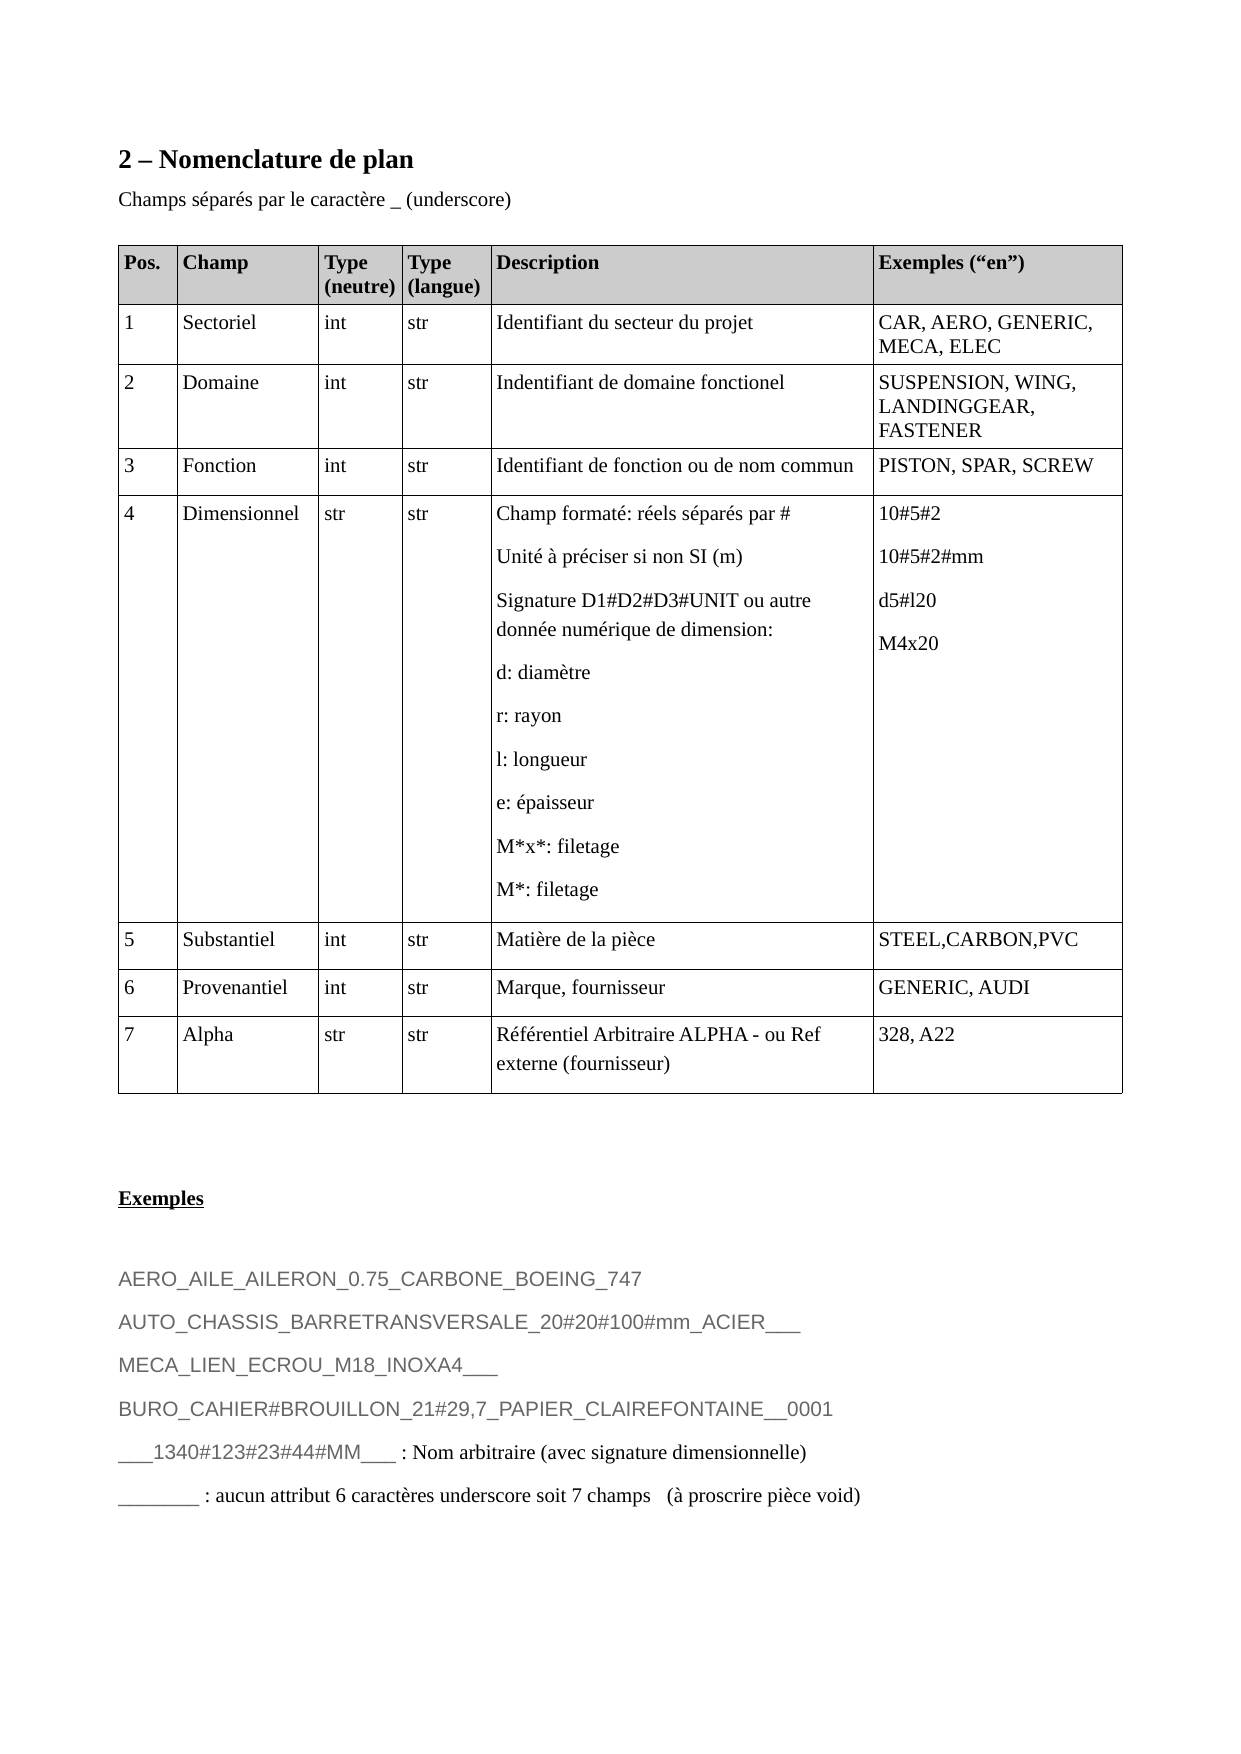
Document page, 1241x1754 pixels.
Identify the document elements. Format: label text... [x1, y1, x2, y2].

table_cell GENERIC, AUDI [874, 970, 1122, 1016]
table_cell int [319, 305, 402, 364]
text BURO_CAHIER#BROUILLON_21#29,7_PAPIER_CLAIREFONTAINE__0001 [118, 1396, 1122, 1420]
table_header Description [492, 246, 873, 304]
text Champs séparés par le caractère _ (underscore) [118, 187, 1122, 211]
table_cell Domaine [178, 365, 318, 448]
table_cell str [403, 449, 491, 495]
table_header Pos. [119, 246, 177, 304]
table_cell Alpha [178, 1017, 318, 1093]
table_cell int [319, 365, 402, 448]
table_cell int [319, 970, 402, 1016]
table_header Type (langue) [403, 246, 491, 304]
table_cell str [403, 923, 491, 969]
table_cell str [403, 496, 491, 922]
table_cell Référentiel Arbitraire ALPHA - ou Ref externe (fournisseur) [492, 1017, 873, 1093]
table_cell int [319, 449, 402, 495]
table_cell STEEL,CARBON,PVC [874, 923, 1122, 969]
table_cell Matière de la pièce [492, 923, 873, 969]
text AERO_AILE_AILERON_0.75_CARBONE_BOEING_747 [118, 1266, 1122, 1290]
table_cell Identifiant de fonction ou de nom commun [492, 449, 873, 495]
table_cell Fonction [178, 449, 318, 495]
subtitle Exemples [118, 1186, 1122, 1210]
table_cell 3 [119, 449, 177, 495]
text MECA_LIEN_ECROU_M18_INOXA4___ [118, 1353, 1122, 1377]
table_cell Substantiel [178, 923, 318, 969]
subtitle 2 – Nomenclature de plan [118, 143, 1122, 174]
table_cell 7 [119, 1017, 177, 1093]
table_cell int [319, 923, 402, 969]
table_cell 10#5#2 10#5#2#mm d5#l20 M4x20 [874, 496, 1122, 922]
table_cell Dimensionnel [178, 496, 318, 922]
table_header Exemples (“en”) [874, 246, 1122, 304]
text ___1340#123#23#44#MM___ : Nom arbitraire (avec signature dimensionnelle) [118, 1440, 1122, 1464]
table_header Champ [178, 246, 318, 304]
table_cell str [403, 1017, 491, 1093]
table_cell 328, A22 [874, 1017, 1122, 1093]
table_cell 5 [119, 923, 177, 969]
table_cell str [319, 496, 402, 922]
table_cell 2 [119, 365, 177, 448]
table_cell PISTON, SPAR, SCREW [874, 449, 1122, 495]
subtitle _______ : aucun attribut 6 caractères underscore soit 7 champs (à proscrire pièce void) [118, 1483, 1122, 1507]
table_header Type (neutre) [319, 246, 402, 304]
table_cell Marque, fournisseur [492, 970, 873, 1016]
table_cell str [403, 365, 491, 448]
table_cell Sectoriel [178, 305, 318, 364]
text AUTO_CHASSIS_BARRETRANSVERSALE_20#20#100#mm_ACIER___ [118, 1310, 1122, 1334]
table_cell str [403, 305, 491, 364]
table_cell 6 [119, 970, 177, 1016]
table_cell str [403, 970, 491, 1016]
table_cell CAR, AERO, GENERIC, MECA, ELEC [874, 305, 1122, 364]
table_cell Identifiant du secteur du projet [492, 305, 873, 364]
table_cell SUSPENSION, WING, LANDINGGEAR, FASTENER [874, 365, 1122, 448]
table_cell Provenantiel [178, 970, 318, 1016]
table_cell 1 [119, 305, 177, 364]
table_cell str [319, 1017, 402, 1093]
table_cell Indentifiant de domaine fonctionel [492, 365, 873, 448]
table_cell 4 [119, 496, 177, 922]
table_cell Champ formaté: réels séparés par # Unité à préciser si non SI (m) Signature D1#D2#D3#UNIT ou autre donnée numérique de dimension: d: diamètre r: rayon l: longueur e: épaisseur M*x*: filetage M*: filetage [492, 496, 873, 922]
